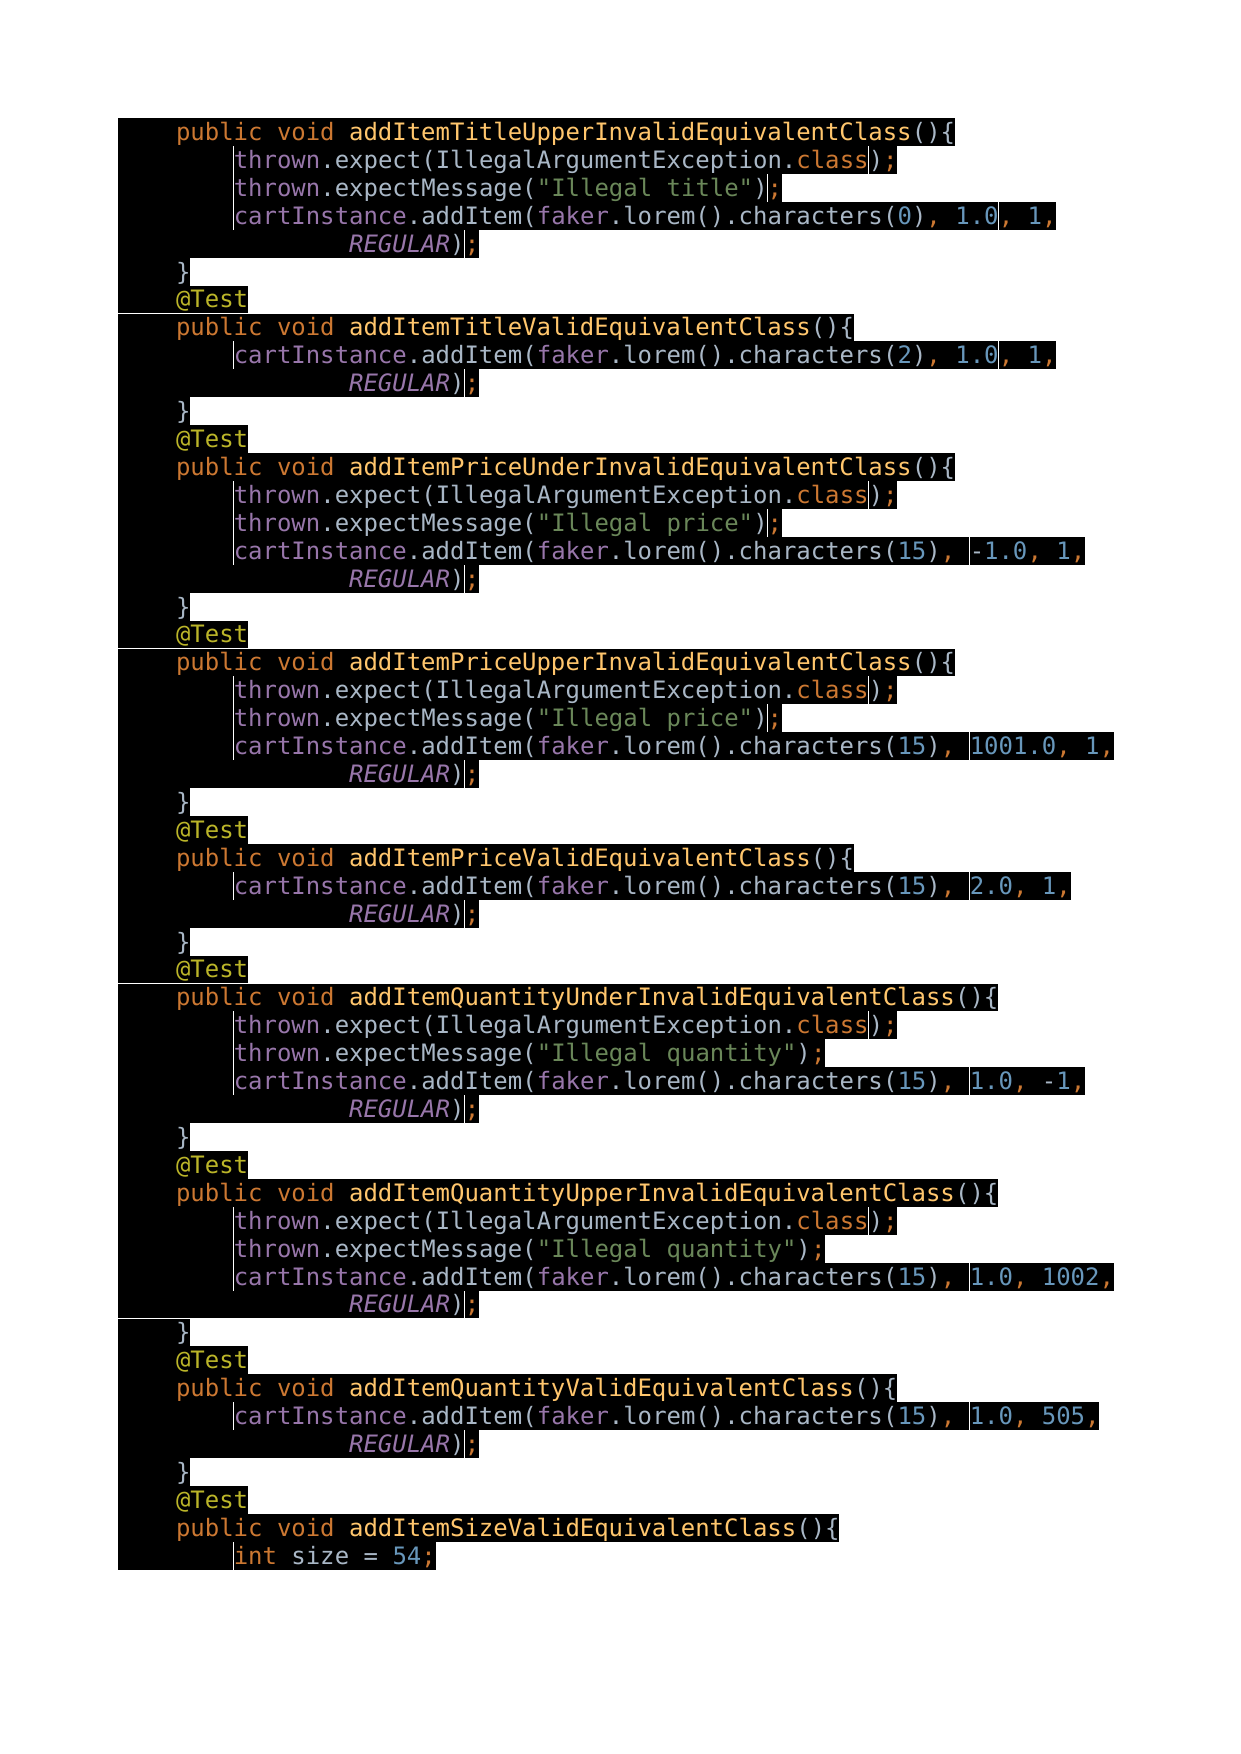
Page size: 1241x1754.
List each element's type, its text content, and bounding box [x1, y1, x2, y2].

text public void addItemTitleUpperInvalidEquivalentClass(){ thrown.expect(IllegalArgumentException.class); thrown.expectMessage("Illegal title"); cartInstance.addItem(faker.lorem().characters(0), 1.0, 1, REGULAR); } @Test public void addItemTitleValidEquivalentClass(){ cartInstance.addItem(faker.lorem().characters(2), 1.0, 1, REGULAR); } @Test public void addItemPriceUnderInvalidEquivalentClass(){ thrown.expect(IllegalArgumentException.class); thrown.expectMessage("Illegal price"); cartInstance.addItem(faker.lorem().characters(15), -1.0, 1, REGULAR); } @Test public void addItemPriceUpperInvalidEquivalentClass(){ thrown.expect(IllegalArgumentException.class); thrown.expectMessage("Illegal price"); cartInstance.addItem(faker.lorem().characters(15), 1001.0, 1, REGULAR); } @Test public void addItemPriceValidEquivalentClass(){ cartInstance.addItem(faker.lorem().characters(15), 2.0, 1, REGULAR); } @Test public void addItemQuantityUnderInvalidEquivalentClass(){ thrown.expect(IllegalArgumentException.class); thrown.expectMessage("Illegal quantity"); cartInstance.addItem(faker.lorem().characters(15), 1.0, -1, REGULAR); } @Test public void addItemQuantityUpperInvalidEquivalentClass(){ thrown.expect(IllegalArgumentException.class); thrown.expectMessage("Illegal quantity"); cartInstance.addItem(faker.lorem().characters(15), 1.0, 1002, REGULAR); } @Test public void addItemQuantityValidEquivalentClass(){ cartInstance.addItem(faker.lorem().characters(15), 1.0, 505, REGULAR); } @Test public void addItemSizeValidEquivalentClass(){ int size = 54; [118, 118, 1122, 1570]
